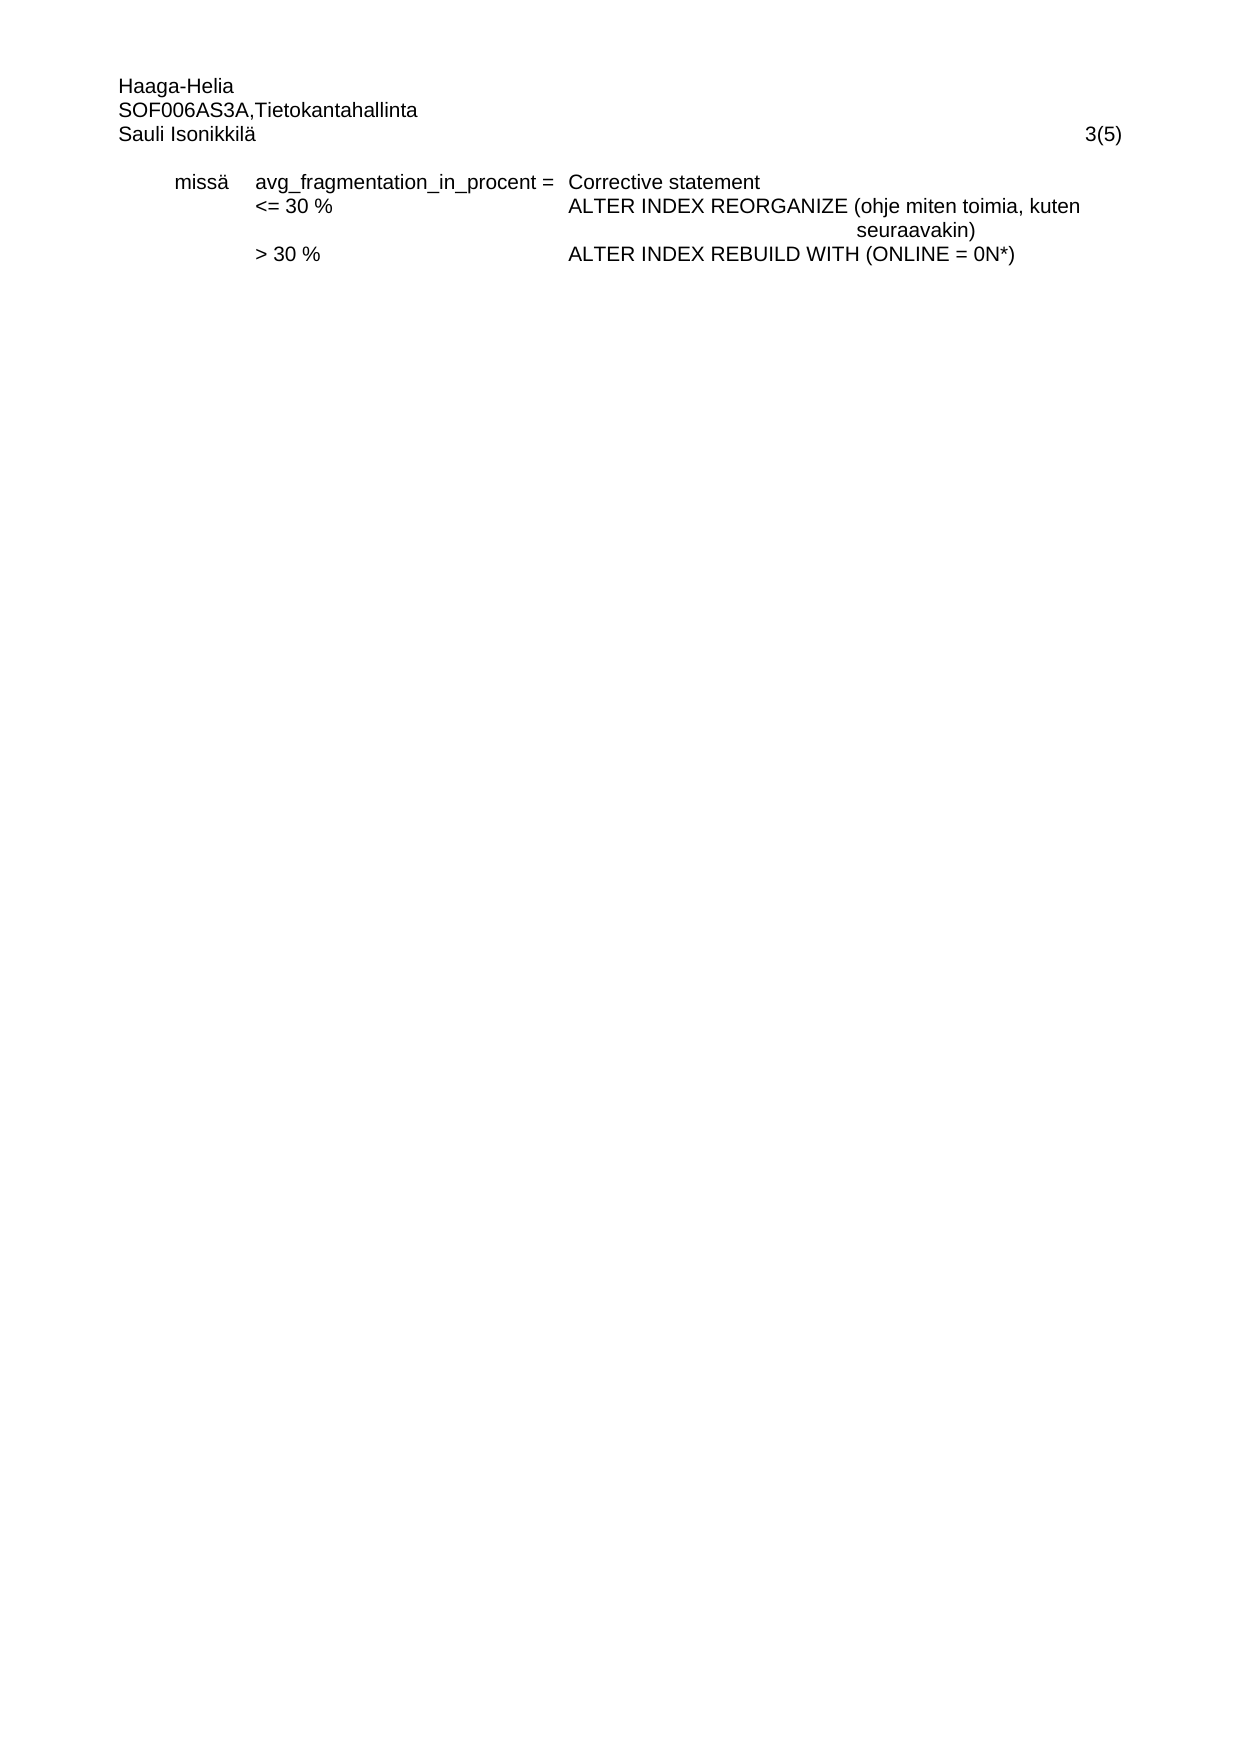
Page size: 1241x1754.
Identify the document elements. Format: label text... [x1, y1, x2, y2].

text > 30 % ALTER INDEX REBUILD WITH (ONLINE = 0N*) [174, 241, 1122, 265]
text missä avg_fragmentation_in_procent = Corrective statement [174, 169, 1122, 193]
text <= 30 % ALTER INDEX REORGANIZE (ohje miten toimia, kuten seuraavakin) [174, 193, 1122, 241]
